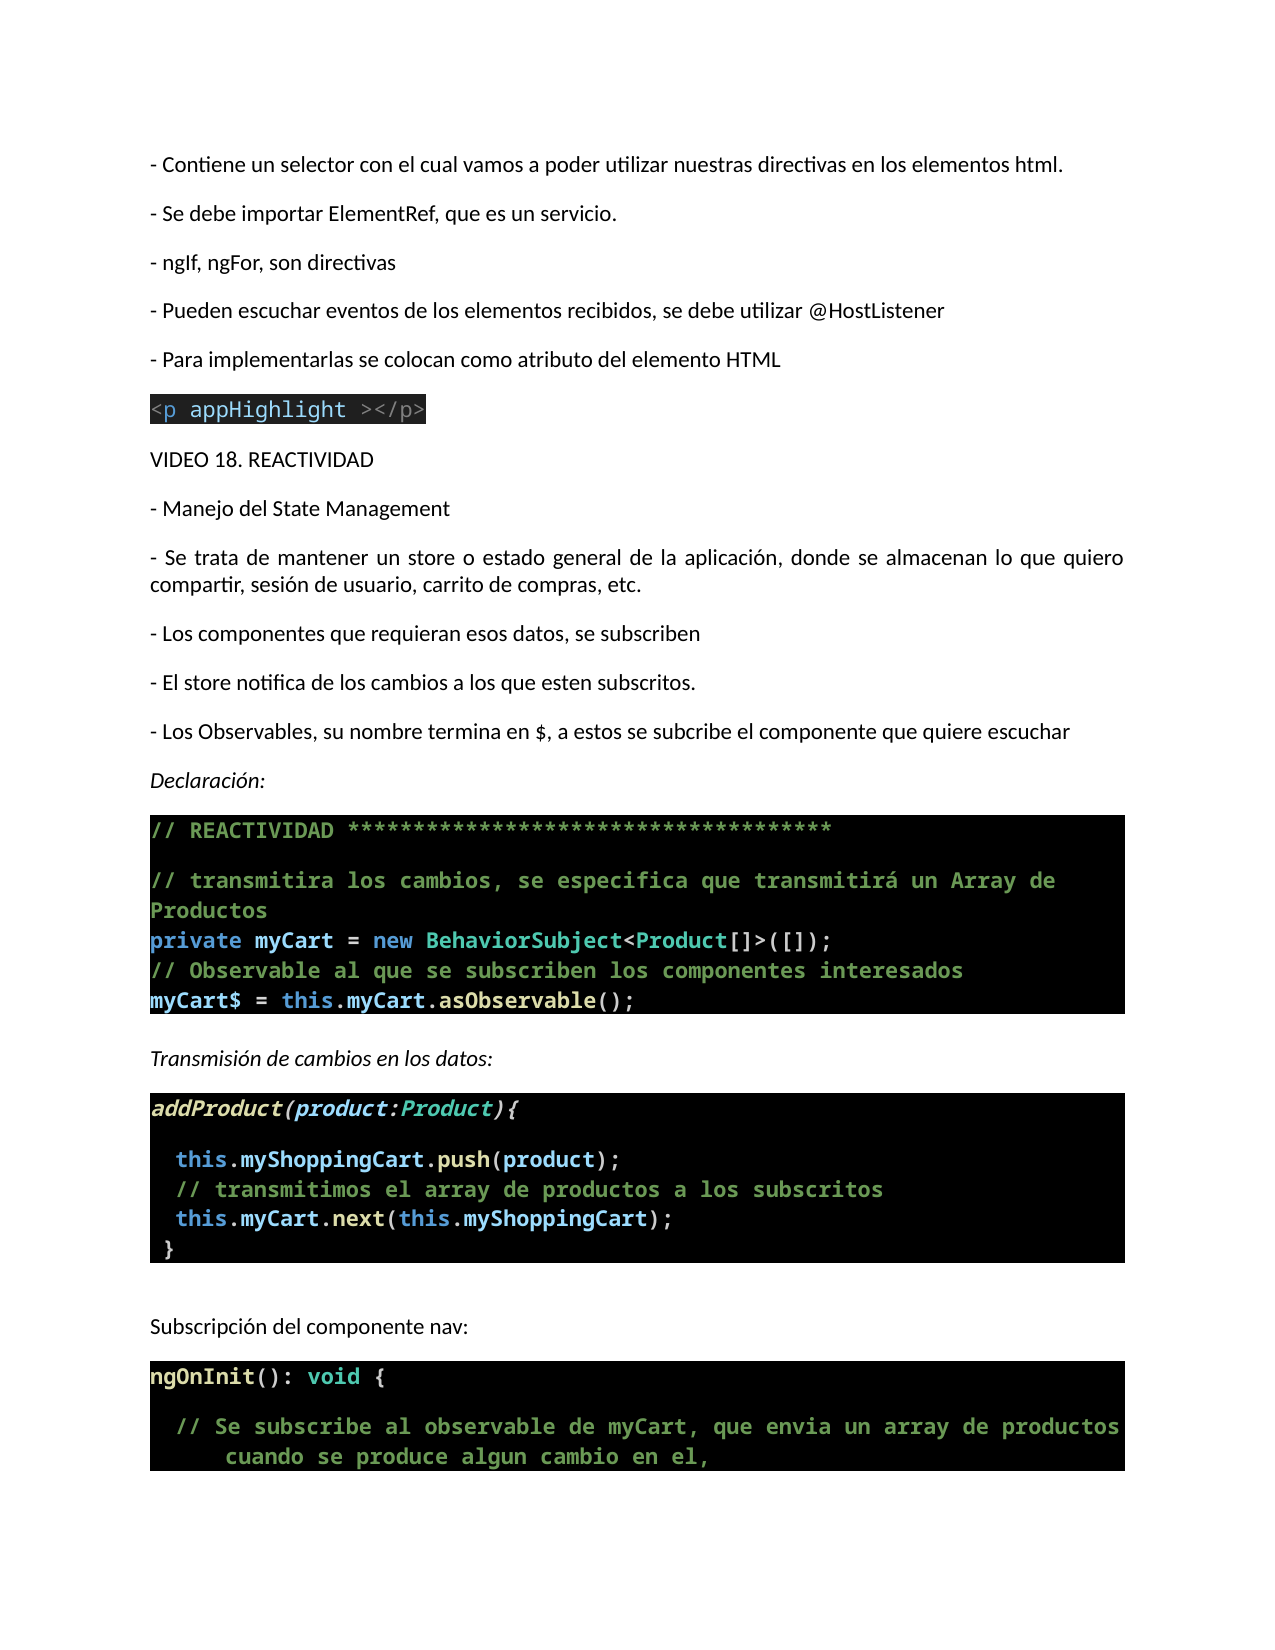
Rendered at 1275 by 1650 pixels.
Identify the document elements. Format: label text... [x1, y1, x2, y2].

text } [150, 1233, 1125, 1263]
text - Manejo del State Management [150, 494, 1125, 522]
text - Los Observables, su nombre termina en $, a estos se subcribe el componente que quiere escuchar [150, 717, 1125, 745]
text Transmisión de cambios en los datos: [150, 1044, 1125, 1072]
text // Observable al que se subscriben los componentes interesados [150, 955, 1125, 985]
text - Se debe importar ElementRef, que es un servicio. [150, 199, 1125, 227]
text // Se subscribe al observable de myCart, que envia un array de productos cuando se produce algun cambio en el, [150, 1411, 1125, 1471]
text - Pueden escuchar eventos de los elementos recibidos, se debe utilizar @HostListener [150, 297, 1125, 324]
text - Para implementarlas se colocan como atributo del elemento HTML [150, 345, 1125, 373]
text Declaración: [150, 766, 1125, 794]
text VIDEO 18. REACTIVIDAD [150, 445, 1125, 473]
text Subscripción del componente nav: [150, 1312, 1125, 1340]
text <p appHighlight ></p> [150, 394, 1125, 424]
text ngOnInit(): void { [150, 1361, 1125, 1390]
text - Se trata de mantener un store o estado general de la aplicación, donde se almacenan lo que quiero compartir, sesión de usuario, carrito de compras, etc. [150, 543, 1125, 599]
text // transmitira los cambios, se especifica que transmitirá un Array de Productos [150, 866, 1125, 925]
text // transmitimos el array de productos a los subscritos [150, 1173, 1125, 1203]
text - Contiene un selector con el cual vamos a poder utilizar nuestras directivas en los elementos html. [150, 150, 1125, 178]
text private myCart = new BehaviorSubject<Product[]>([]); [150, 925, 1125, 955]
text // REACTIVIDAD ************************************* [150, 815, 1125, 845]
text - Los componentes que requieran esos datos, se subscriben [150, 619, 1125, 647]
text myCart$ = this.myCart.asObservable(); [150, 985, 1125, 1014]
text addProduct(product:Product){ [150, 1093, 1125, 1123]
text - ngIf, ngFor, son directivas [150, 248, 1125, 276]
text this.myShoppingCart.push(product); [150, 1144, 1125, 1173]
text this.myCart.next(this.myShoppingCart); [150, 1203, 1125, 1233]
text - El store notifica de los cambios a los que esten subscritos. [150, 668, 1125, 696]
